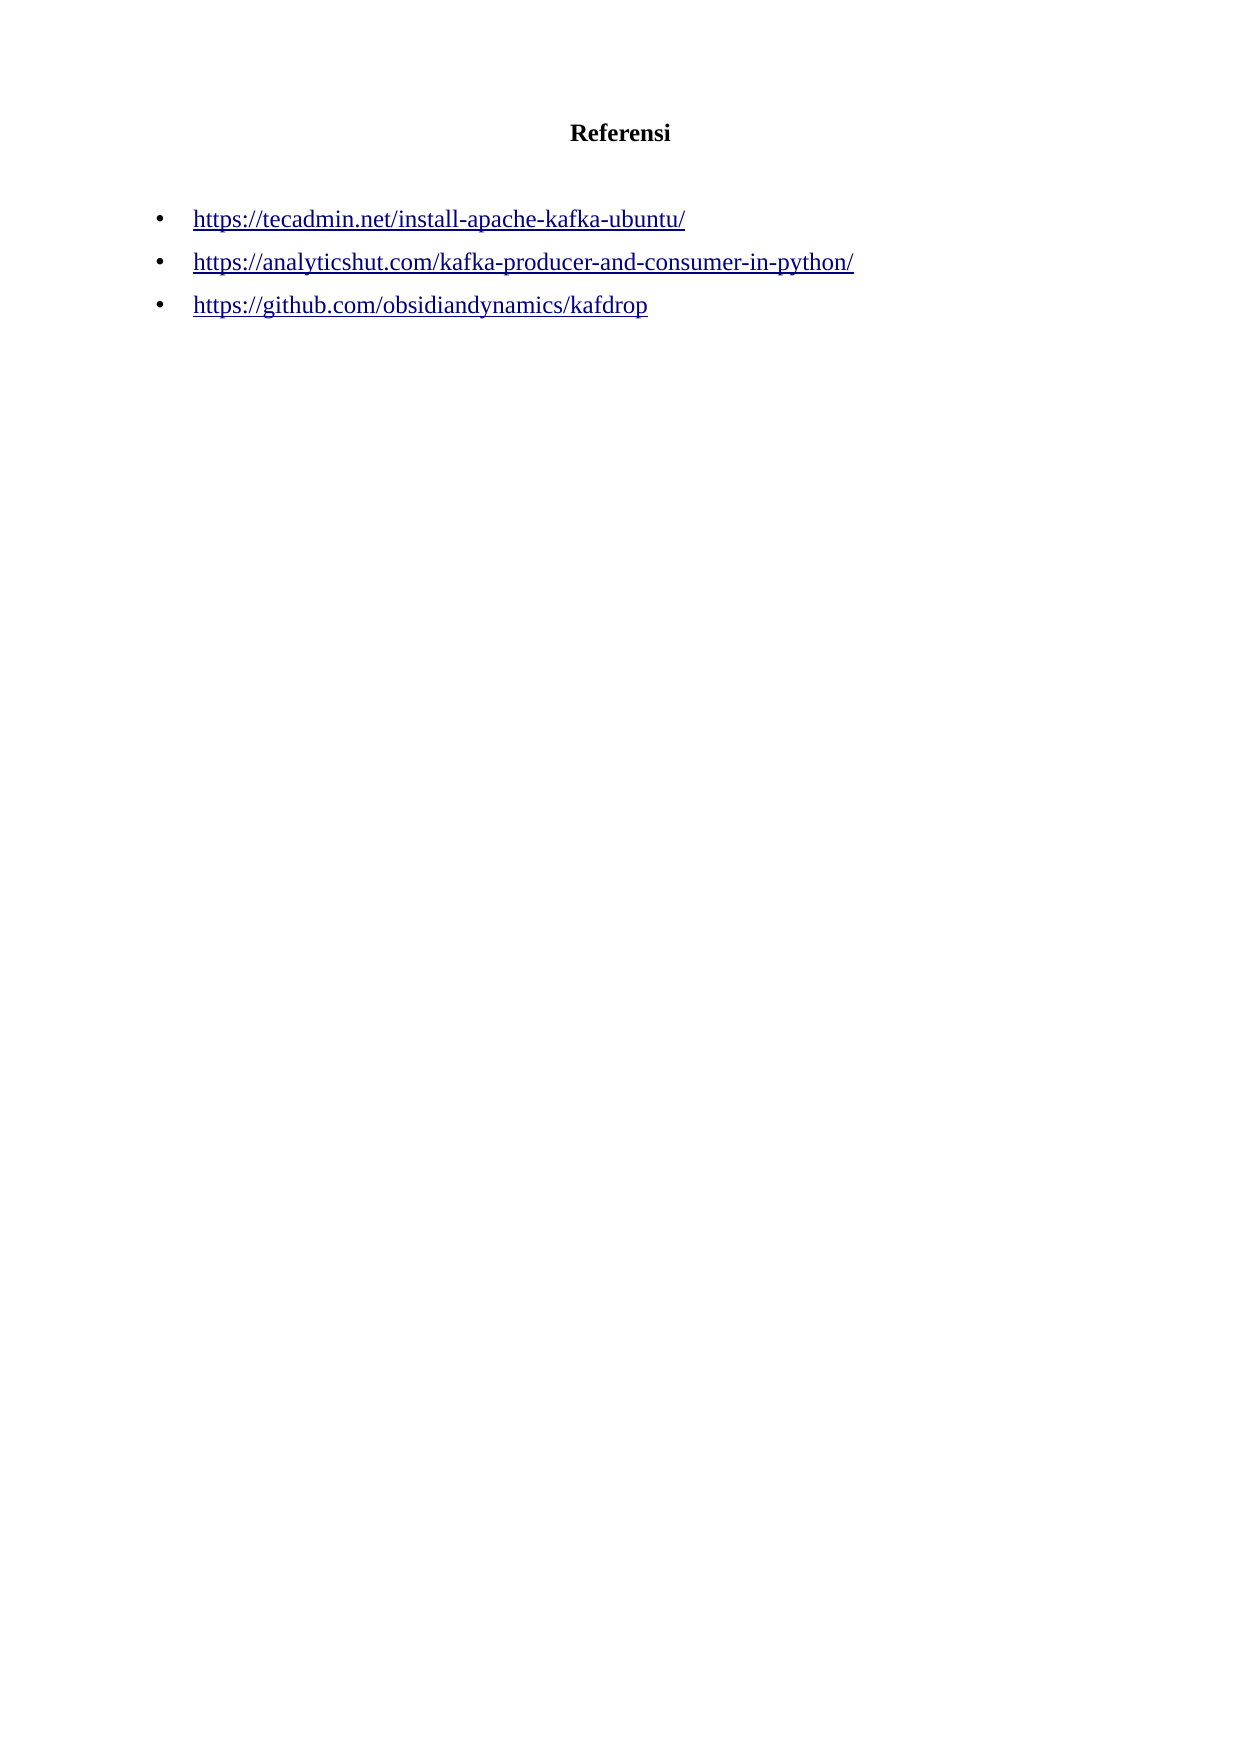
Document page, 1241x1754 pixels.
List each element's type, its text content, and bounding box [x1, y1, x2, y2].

list https://analyticshut.com/kafka-producer-and-consumer-in-python/ [156, 247, 1122, 276]
list https://github.com/obsidiandynamics/kafdrop [156, 291, 1122, 319]
text Referensi [118, 118, 1122, 147]
list https://tecadmin.net/install-apache-kafka-ubuntu/ [156, 204, 1122, 233]
